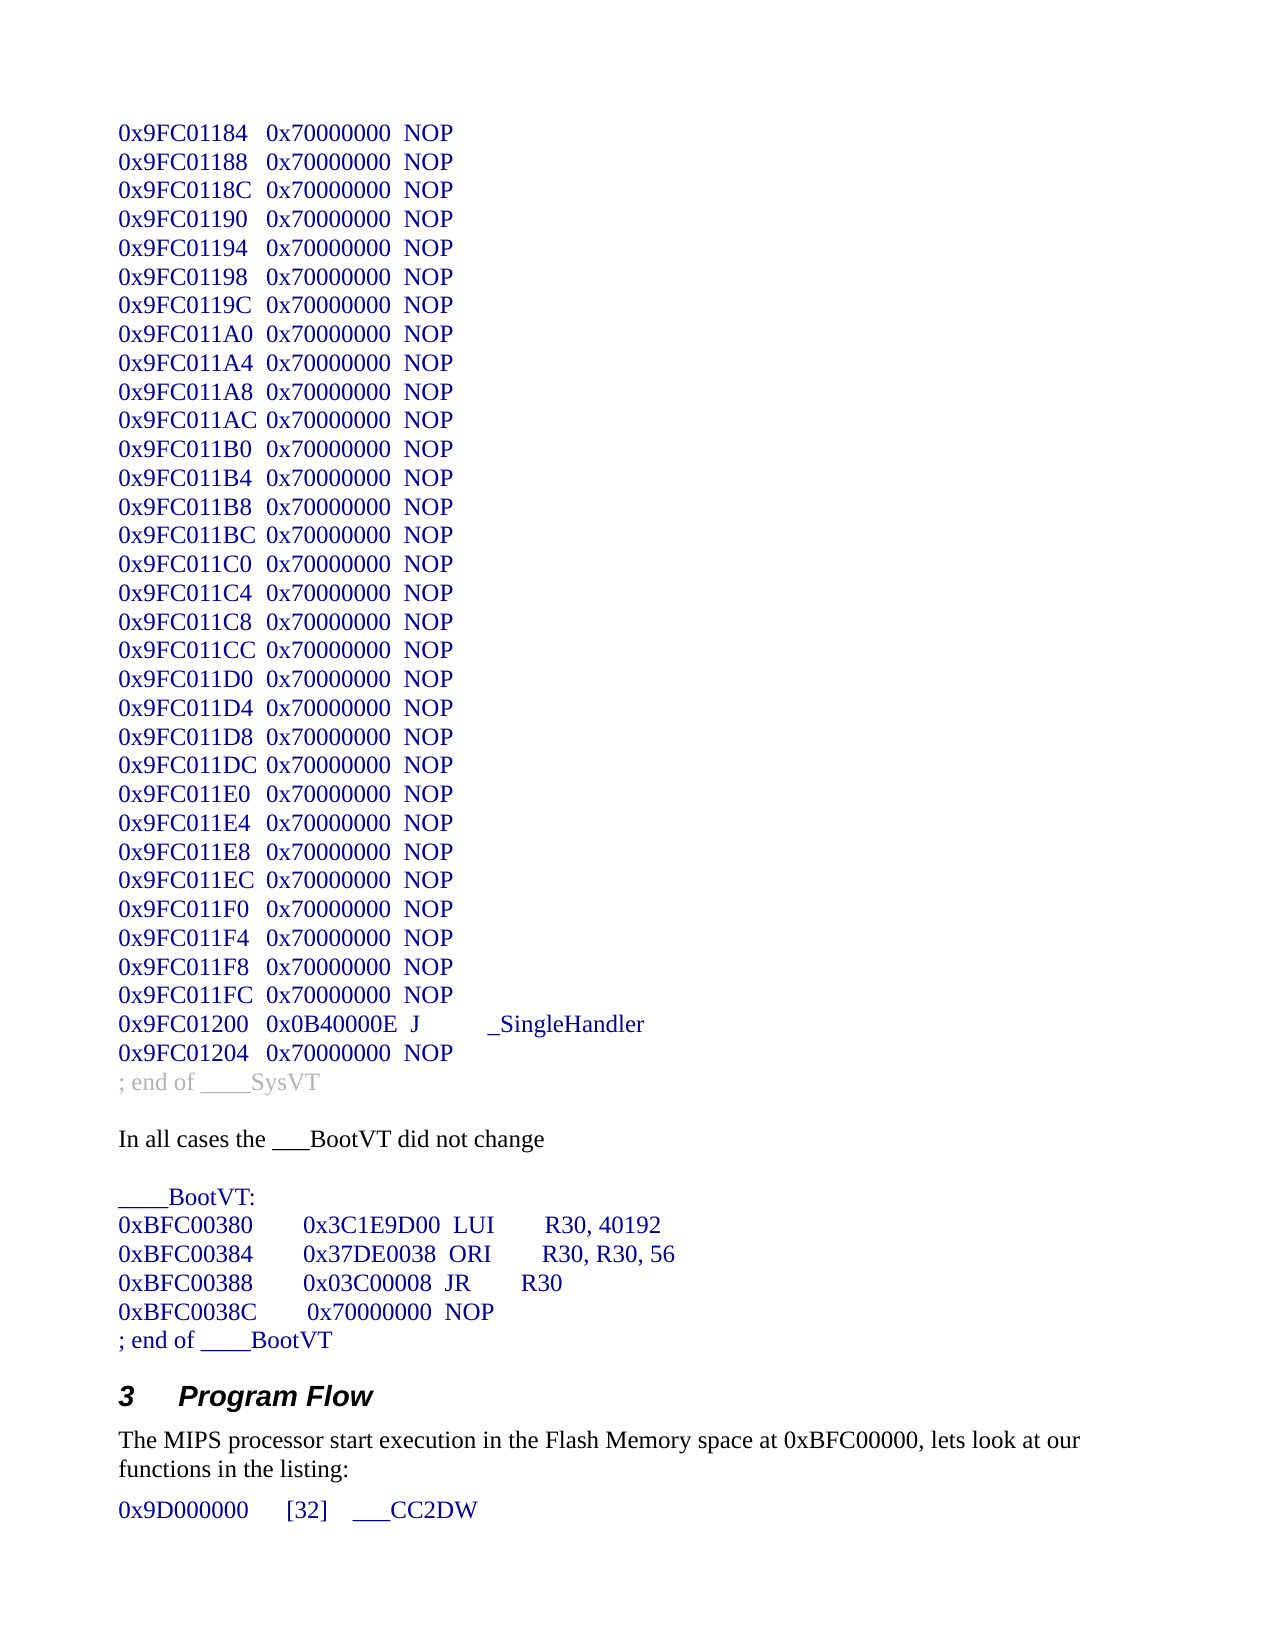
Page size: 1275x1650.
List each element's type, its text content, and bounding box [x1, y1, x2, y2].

text 0x9FC011AC 0x70000000 NOP [118, 406, 1157, 434]
text 0x9D000000 [32] ___CC2DW [118, 1495, 1157, 1524]
text ____BootVT: [118, 1182, 1157, 1211]
text 0x9FC011F8 0x70000000 NOP [118, 952, 1157, 981]
text 0x9FC011FC 0x70000000 NOP [118, 981, 1157, 1009]
text ; end of ____SysVT [118, 1067, 1157, 1096]
text 0x9FC011EC 0x70000000 NOP [118, 866, 1157, 894]
text 0x9FC011F4 0x70000000 NOP [118, 923, 1157, 952]
text 0x9FC011DC 0x70000000 NOP [118, 751, 1157, 779]
text 0xBFC00388 0x03C00008 JR R30 [118, 1268, 1157, 1297]
text 0x9FC011A4 0x70000000 NOP [118, 348, 1157, 377]
text 0x9FC011E8 0x70000000 NOP [118, 837, 1157, 866]
text 0x9FC01188 0x70000000 NOP [118, 147, 1157, 176]
text 0x9FC011C0 0x70000000 NOP [118, 549, 1157, 578]
text 0x9FC0119C 0x70000000 NOP [118, 291, 1157, 319]
text In all cases the ___BootVT did not change [118, 1124, 1157, 1153]
text 0x9FC01200 0x0B40000E J _SingleHandler [118, 1009, 1157, 1038]
text 0x9FC01190 0x70000000 NOP [118, 204, 1157, 233]
text ; end of ____BootVT [118, 1326, 1157, 1354]
text 0x9FC011BC 0x70000000 NOP [118, 521, 1157, 549]
text 0x9FC011D4 0x70000000 NOP [118, 693, 1157, 722]
subtitle Program Flow [118, 1379, 1157, 1413]
text 0x9FC011B8 0x70000000 NOP [118, 492, 1157, 521]
text 0x9FC0118C 0x70000000 NOP [118, 176, 1157, 204]
text 0x9FC011D8 0x70000000 NOP [118, 722, 1157, 751]
text The MIPS processor start execution in the Flash Memory space at 0xBFC00000, lets look at our functions in the listing: [118, 1425, 1157, 1483]
text 0x9FC011B4 0x70000000 NOP [118, 463, 1157, 492]
text 0x9FC011C4 0x70000000 NOP [118, 578, 1157, 607]
text 0x9FC011E0 0x70000000 NOP [118, 779, 1157, 808]
text 0x9FC01198 0x70000000 NOP [118, 262, 1157, 291]
text 0xBFC00380 0x3C1E9D00 LUI R30, 40192 [118, 1211, 1157, 1239]
text 0x9FC011F0 0x70000000 NOP [118, 894, 1157, 923]
text 0x9FC011C8 0x70000000 NOP [118, 607, 1157, 636]
text 0xBFC00384 0x37DE0038 ORI R30, R30, 56 [118, 1239, 1157, 1268]
text 0x9FC011D0 0x70000000 NOP [118, 664, 1157, 693]
text 0x9FC011A0 0x70000000 NOP [118, 319, 1157, 348]
text 0x9FC01194 0x70000000 NOP [118, 233, 1157, 262]
text 0xBFC0038C 0x70000000 NOP [118, 1297, 1157, 1326]
text 0x9FC01184 0x70000000 NOP [118, 118, 1157, 147]
text 0x9FC011CC 0x70000000 NOP [118, 636, 1157, 664]
text 0x9FC011A8 0x70000000 NOP [118, 377, 1157, 406]
text 0x9FC01204 0x70000000 NOP [118, 1038, 1157, 1067]
text 0x9FC011E4 0x70000000 NOP [118, 808, 1157, 837]
text 0x9FC011B0 0x70000000 NOP [118, 434, 1157, 463]
